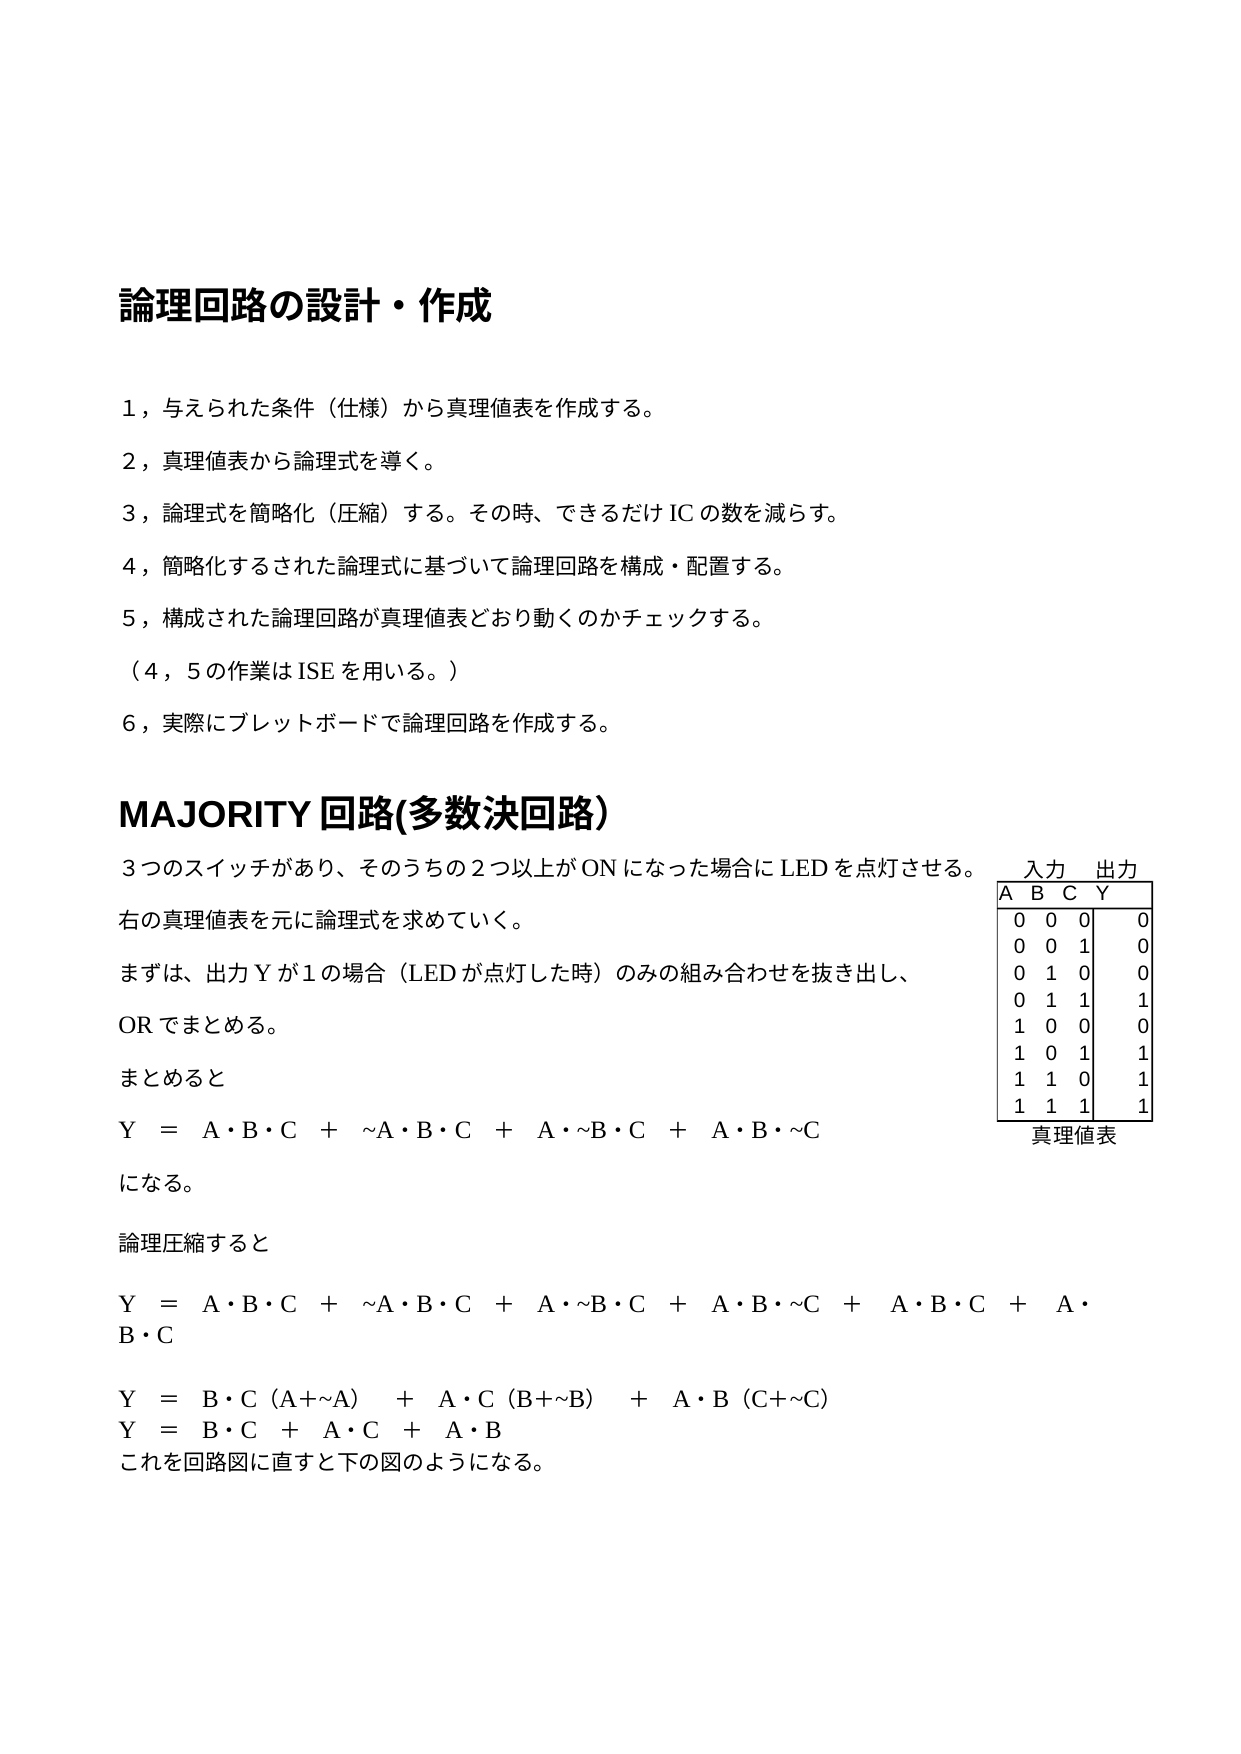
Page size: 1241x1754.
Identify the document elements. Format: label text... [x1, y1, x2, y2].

text 右の真理値表を元に論理式を求めていく。 [118, 903, 996, 935]
text 右の真理値表を元に論理式を求めていく。 [1095, 910, 1122, 935]
text ２，真理値表から論理式を導く。 [118, 444, 1122, 476]
subtitle MAJORITY回路(多数決回路） [118, 784, 1122, 838]
text （４，５の作業はISEを用いる。） [118, 654, 1122, 686]
text Y ＝ B・C（A＋~A） ＋ A・C（B＋~B） ＋ A・B（C＋~C） [118, 1382, 1122, 1413]
text まずは、出力Yが１の場合（LEDが点灯した時）のみの組み合わせを抜き出し、 [118, 956, 996, 987]
text ６，実際にブレットボードで論理回路を作成する。 [118, 706, 1122, 738]
text １，与えられた条件（仕様）から真理値表を作成する。 [118, 391, 1122, 423]
text Y ＝ A・B・C ＋ ~A・B・C ＋ A・~B・C ＋ A・B・~C [118, 1113, 1122, 1145]
text になる。 [118, 1166, 1122, 1197]
text Y ＝ A・B・C ＋ ~A・B・C ＋ A・~B・C ＋ A・B・~C ＋ A・B・C ＋ A・B・C [118, 1287, 1122, 1350]
text ３つのスイッチがあり、そのうちの２つ以上がONになった場合にLEDを点灯させる。 [118, 851, 1122, 882]
text まとめると [1095, 1061, 1122, 1092]
text ORでまとめる。 [998, 1008, 1092, 1040]
text 右の真理値表を元に論理式を求めていく。 [998, 910, 1092, 935]
text 論理圧縮すると [118, 1226, 1122, 1258]
text Y ＝ B・C ＋ A・C ＋ A・B [118, 1413, 1122, 1445]
text これを回路図に直すと下の図のようになる。 [118, 1445, 1122, 1477]
text ４，簡略化するされた論理式に基づいて論理回路を構成・配置する。 [118, 549, 1122, 581]
text まとめると [998, 1061, 1092, 1092]
text まずは、出力Yが１の場合（LEDが点灯した時）のみの組み合わせを抜き出し、 [1095, 956, 1122, 987]
text ORでまとめる。 [118, 1008, 996, 1040]
text まとめると [118, 1061, 996, 1092]
text 右の真理値表を元に論理式を求めていく。 [998, 903, 1122, 907]
text ５，構成された論理回路が真理値表どおり動くのかチェックする。 [118, 601, 1122, 633]
subtitle 論理回路の設計・作成 [118, 276, 1122, 330]
text ORでまとめる。 [1095, 1008, 1122, 1040]
text ３，論理式を簡略化（圧縮）する。その時、できるだけICの数を減らす。 [118, 496, 1122, 528]
text まずは、出力Yが１の場合（LEDが点灯した時）のみの組み合わせを抜き出し、 [998, 956, 1092, 987]
